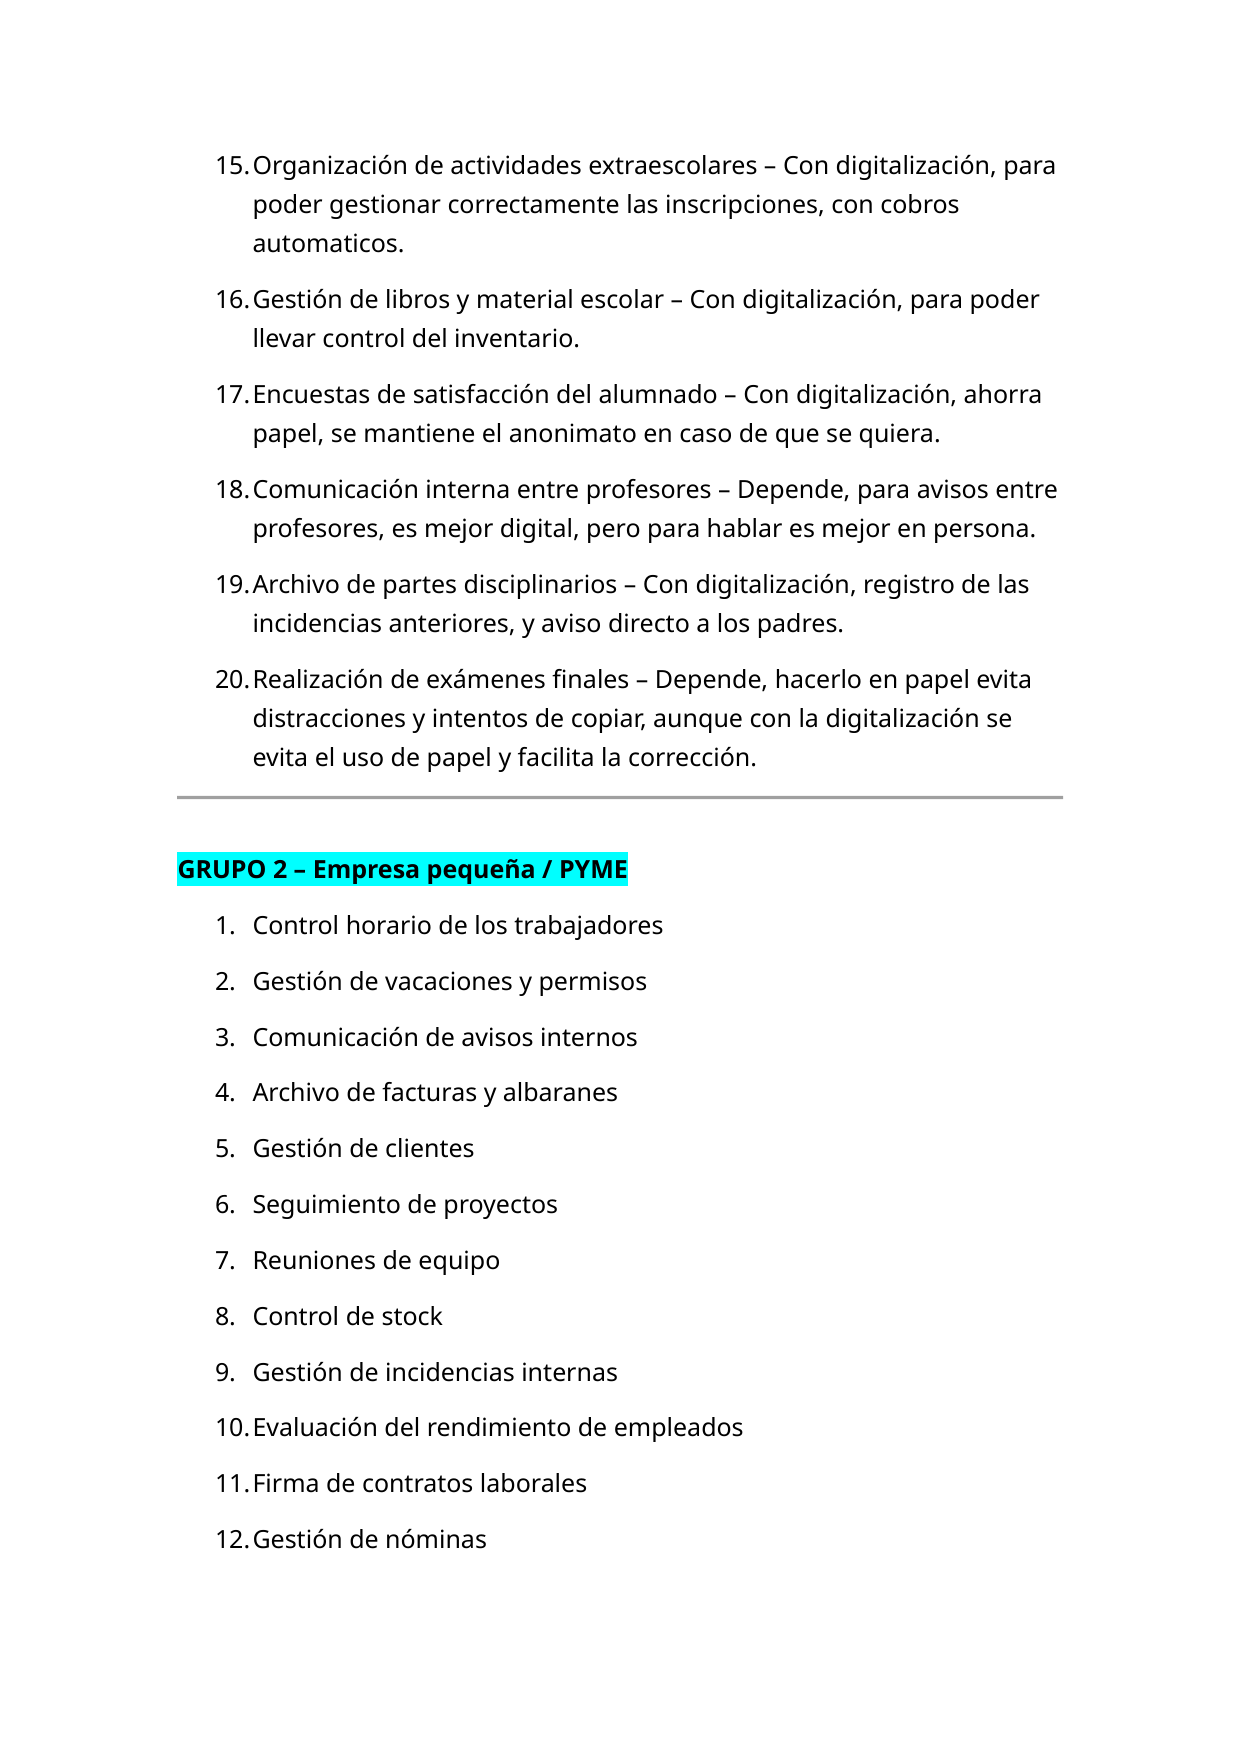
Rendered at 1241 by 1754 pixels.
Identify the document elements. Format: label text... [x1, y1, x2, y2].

list Gestión de libros y material escolar – Con digitalización, para poder llevar control del inventario. [215, 282, 1063, 355]
list Realización de exámenes finales – Depende, hacerlo en papel evita distracciones y intentos de copiar, aunque con la digitalización se evita el uso de papel y facilita la corrección. [215, 662, 1063, 774]
list Organización de actividades extraescolares – Con digitalización, para poder gestionar correctamente las inscripciones, con cobros automaticos. [215, 148, 1063, 260]
list Gestión de nóminas [215, 1522, 1063, 1556]
list Control de stock [215, 1298, 1063, 1332]
list Evaluación del rendimiento de empleados [215, 1410, 1063, 1444]
list Comunicación de avisos internos [215, 1019, 1063, 1053]
list Reuniones de equipo [215, 1243, 1063, 1277]
text GRUPO 2 – Empresa pequeña / PYME [177, 852, 1063, 886]
list Firma de contratos laborales [215, 1466, 1063, 1500]
list Gestión de vacaciones y permisos [215, 963, 1063, 997]
list Seguimiento de proyectos [215, 1187, 1063, 1221]
list Encuestas de satisfacción del alumnado – Con digitalización, ahorra papel, se mantiene el anonimato en caso de que se quiera. [215, 377, 1063, 450]
list Archivo de facturas y albaranes [215, 1075, 1063, 1109]
list Gestión de incidencias internas [215, 1354, 1063, 1388]
list Control horario de los trabajadores [215, 908, 1063, 942]
list Archivo de partes disciplinarios – Con digitalización, registro de las incidencias anteriores, y aviso directo a los padres. [215, 567, 1063, 640]
list Comunicación interna entre profesores – Depende, para avisos entre profesores, es mejor digital, pero para hablar es mejor en persona. [215, 472, 1063, 545]
list Gestión de clientes [215, 1131, 1063, 1165]
